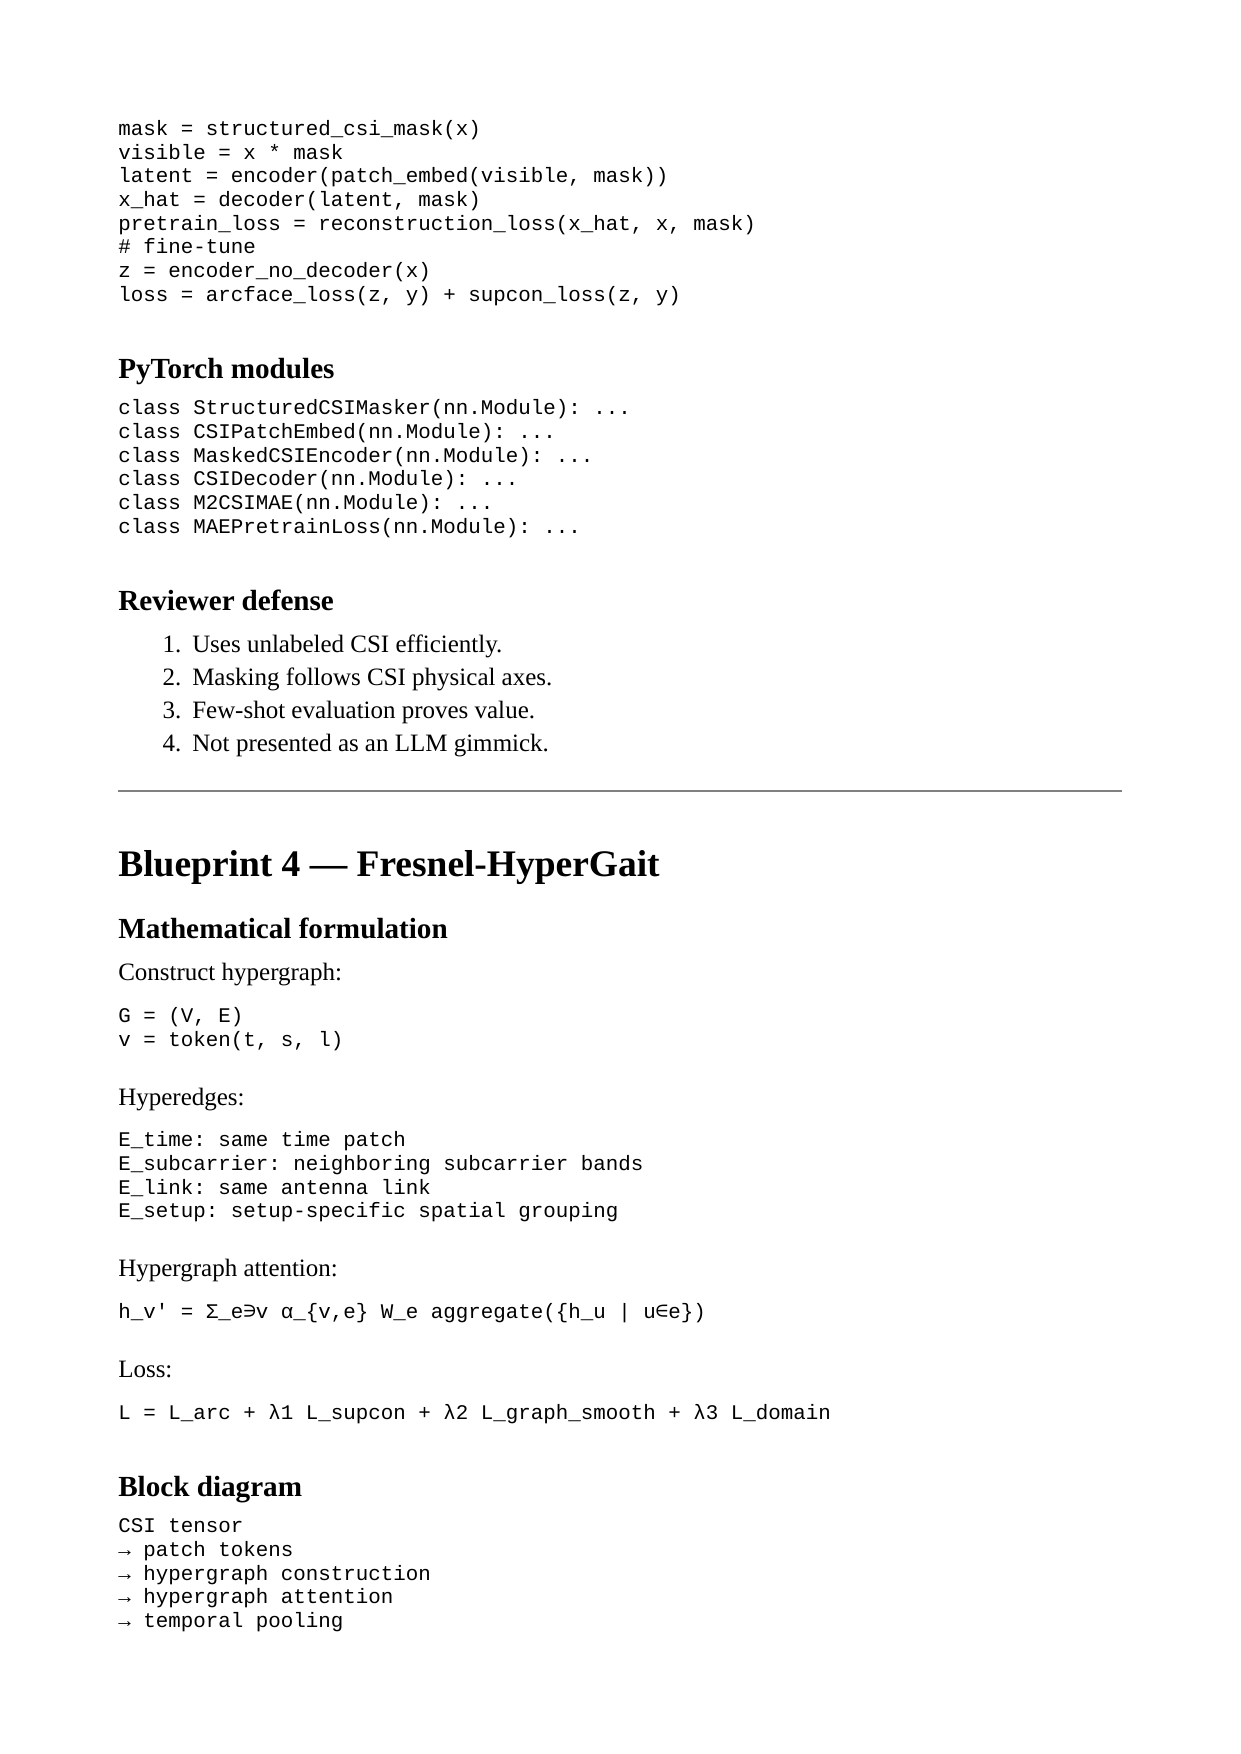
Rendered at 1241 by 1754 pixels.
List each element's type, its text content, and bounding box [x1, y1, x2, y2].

text Construct hypergraph: [118, 957, 1122, 986]
text mask = structured_csi_mask(x) [118, 118, 1122, 142]
text → hypergraph construction [118, 1563, 1122, 1586]
text → temporal pooling [118, 1610, 1122, 1634]
text h_v' = Σ_e∋v α_{v,e} W_e aggregate({h_u | u∈e}) [118, 1301, 1122, 1325]
list Not presented as an LLM gimmick. [162, 728, 1122, 757]
text # fine-tune [118, 236, 1122, 260]
text E_link: same antenna link [118, 1177, 1122, 1200]
text x_hat = decoder(latent, mask) [118, 189, 1122, 213]
text class StructuredCSIMasker(nn.Module): ... [118, 397, 1122, 421]
text visible = x * mask [118, 142, 1122, 165]
text Hypergraph attention: [118, 1253, 1122, 1282]
text → hypergraph attention [118, 1586, 1122, 1610]
text Loss: [118, 1354, 1122, 1383]
text class MAEPretrainLoss(nn.Module): ... [118, 516, 1122, 539]
text v = token(t, s, l) [118, 1029, 1122, 1052]
text L = L_arc + λ1 L_supcon + λ2 L_graph_smooth + λ3 L_domain [118, 1402, 1122, 1425]
text E_setup: setup-specific spatial grouping [118, 1200, 1122, 1224]
text E_time: same time patch [118, 1129, 1122, 1153]
subtitle Mathematical formulation [118, 911, 1122, 945]
subtitle Reviewer defense [118, 583, 1122, 617]
text class MaskedCSIEncoder(nn.Module): ... [118, 445, 1122, 468]
text loss = arcface_loss(z, y) + supcon_loss(z, y) [118, 284, 1122, 307]
subtitle Block diagram [118, 1469, 1122, 1503]
text Hyperedges: [118, 1082, 1122, 1111]
list Few-shot evaluation proves value. [162, 695, 1122, 724]
text E_subcarrier: neighboring subcarrier bands [118, 1153, 1122, 1177]
text CSI tensor [118, 1516, 1122, 1539]
text → patch tokens [118, 1539, 1122, 1563]
subtitle Blueprint 4 — Fresnel-HyperGait [118, 841, 1122, 884]
text z = encoder_no_decoder(x) [118, 260, 1122, 284]
text G = (V, E) [118, 1005, 1122, 1029]
text pretrain_loss = reconstruction_loss(x_hat, x, mask) [118, 213, 1122, 236]
text latent = encoder(patch_embed(visible, mask)) [118, 165, 1122, 189]
subtitle PyTorch modules [118, 351, 1122, 385]
text class M2CSIMAE(nn.Module): ... [118, 492, 1122, 516]
text class CSIDecoder(nn.Module): ... [118, 468, 1122, 492]
list Uses unlabeled CSI efficiently. [162, 629, 1122, 658]
text class CSIPatchEmbed(nn.Module): ... [118, 421, 1122, 445]
list Masking follows CSI physical axes. [162, 662, 1122, 691]
